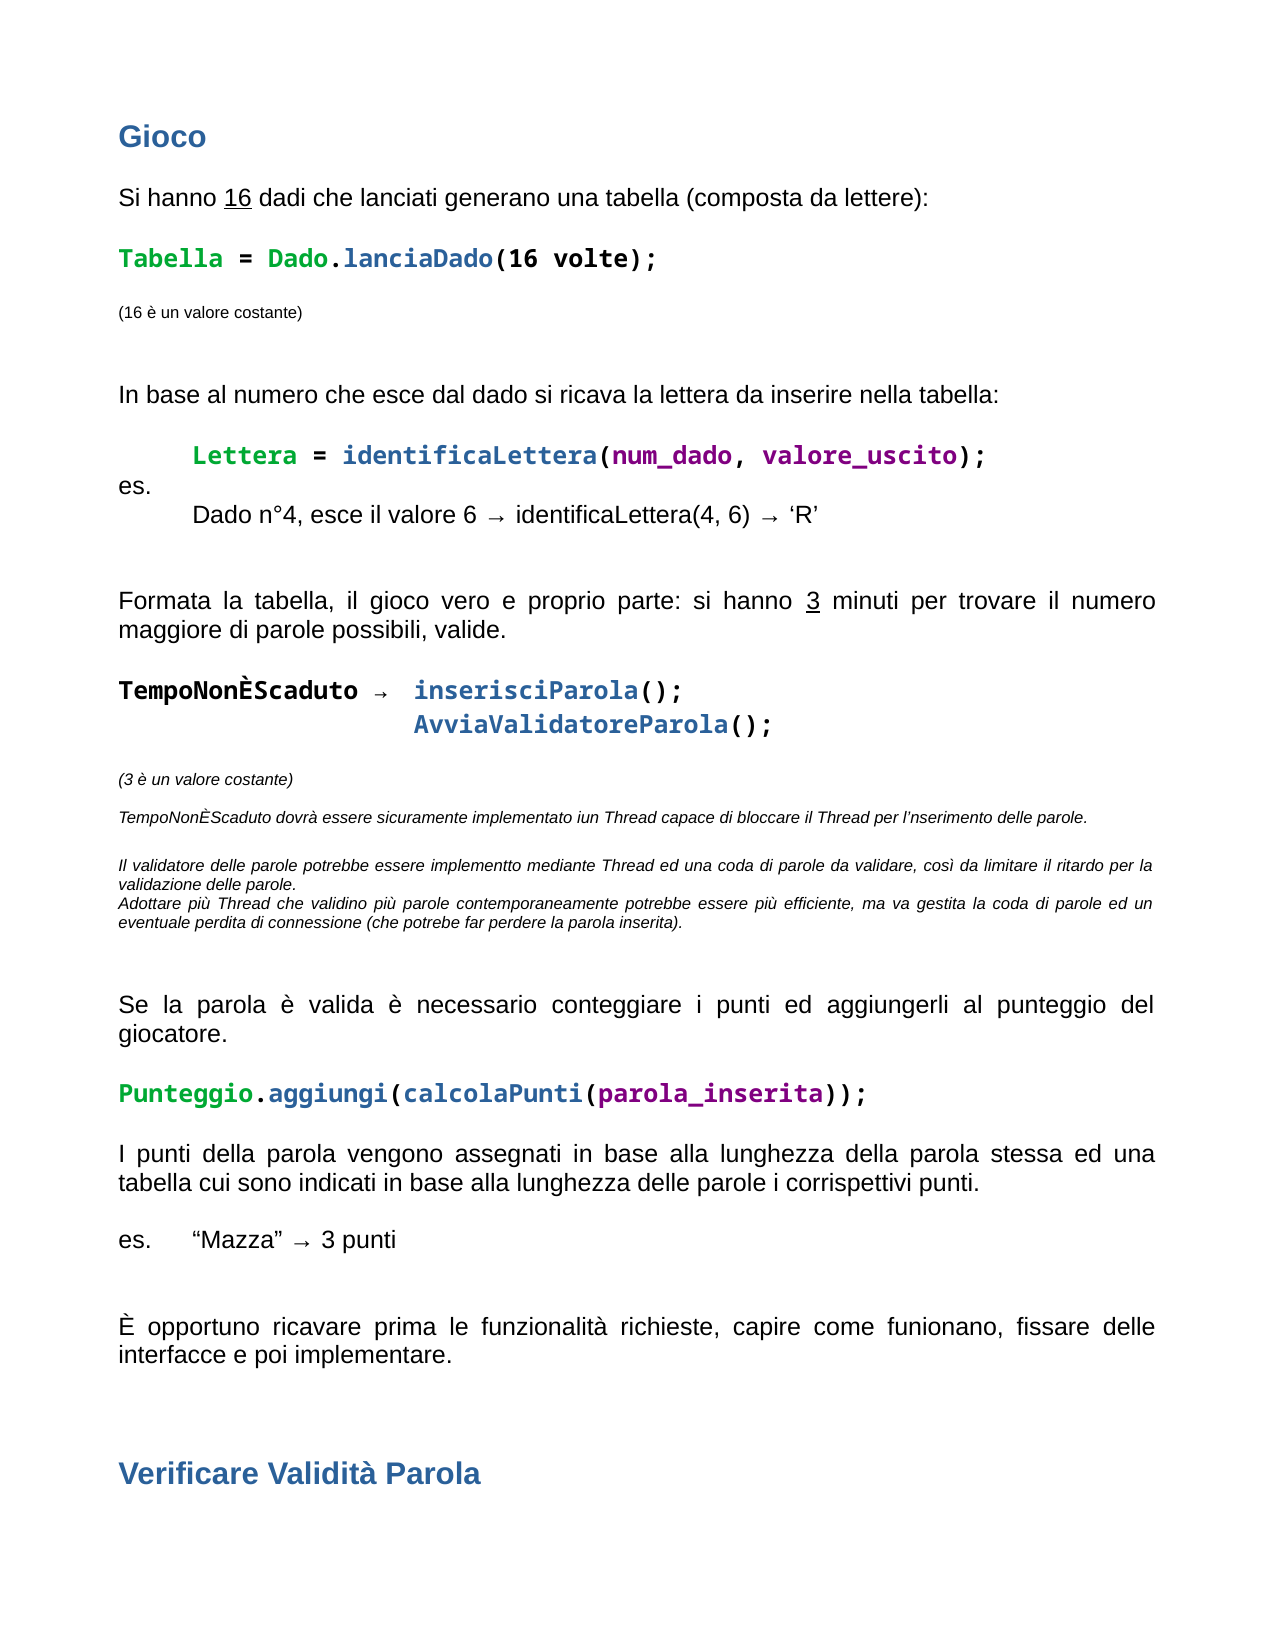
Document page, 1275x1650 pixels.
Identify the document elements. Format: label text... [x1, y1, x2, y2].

text Lettera = identificaLettera(num_dado, valore_uscito); [118, 437, 1157, 471]
text È opportuno ricavare prima le funzionalità richieste, capire come funionano, fissare delle interfacce e poi implementare. [118, 1311, 1157, 1369]
text In base al numero che esce dal dado si ricava la lettera da inserire nella tabella: [118, 380, 1157, 408]
text TempoNonÈScaduto dovrà essere sicuramente implementato iun Thread capace di bloccare il Thread per l’nserimento delle parole. [118, 808, 1157, 827]
text TempoNonÈScaduto → inserisciParola(); [118, 673, 1157, 707]
text Tabella = Dado.lanciaDado(16 volte); [118, 240, 1157, 274]
text Formata la tabella, il gioco vero e proprio parte: si hanno 3 minuti per trovare il numero maggiore di parole possibili, valide. [118, 586, 1157, 644]
text Si hanno 16 dadi che lanciati generano una tabella (composta da lettere): [118, 183, 1157, 212]
text (16 è un valore costante) [118, 303, 1157, 322]
text Il validatore delle parole potrebbe essere implementto mediante Thread ed una coda di parole da validare, così da limitare il ritardo per la validazione delle parole. [118, 856, 1157, 894]
text I punti della parola vengono assegnati in base alla lunghezza della parola stessa ed una tabella cui sono indicati in base alla lunghezza delle parole i corrispettivi punti. [118, 1139, 1157, 1196]
text Adottare più Thread che validino più parole contemporaneamente potrebbe essere più efficiente, ma va gestita la coda di parole ed un eventuale perdita di connessione (che potrebe far perdere la parola inserita). [118, 894, 1157, 932]
text Se la parola è valida è necessario conteggiare i punti ed aggiungerli al punteggio del giocatore. [118, 990, 1157, 1047]
text es. “Mazza” → 3 punti [118, 1225, 1157, 1254]
text Gioco [118, 118, 1157, 154]
text Punteggio.aggiungi(calcolaPunti(parola_inserita)); [118, 1076, 1157, 1110]
text Verificare Validità Parola [118, 1455, 1157, 1491]
text (3 è un valore costante) [118, 769, 1157, 789]
text Dado n°4, esce il valore 6 → identificaLettera(4, 6) → ‘R’ [118, 500, 1157, 529]
text AvviaValidatoreParola(); [118, 707, 1157, 741]
text es. [118, 471, 1157, 500]
